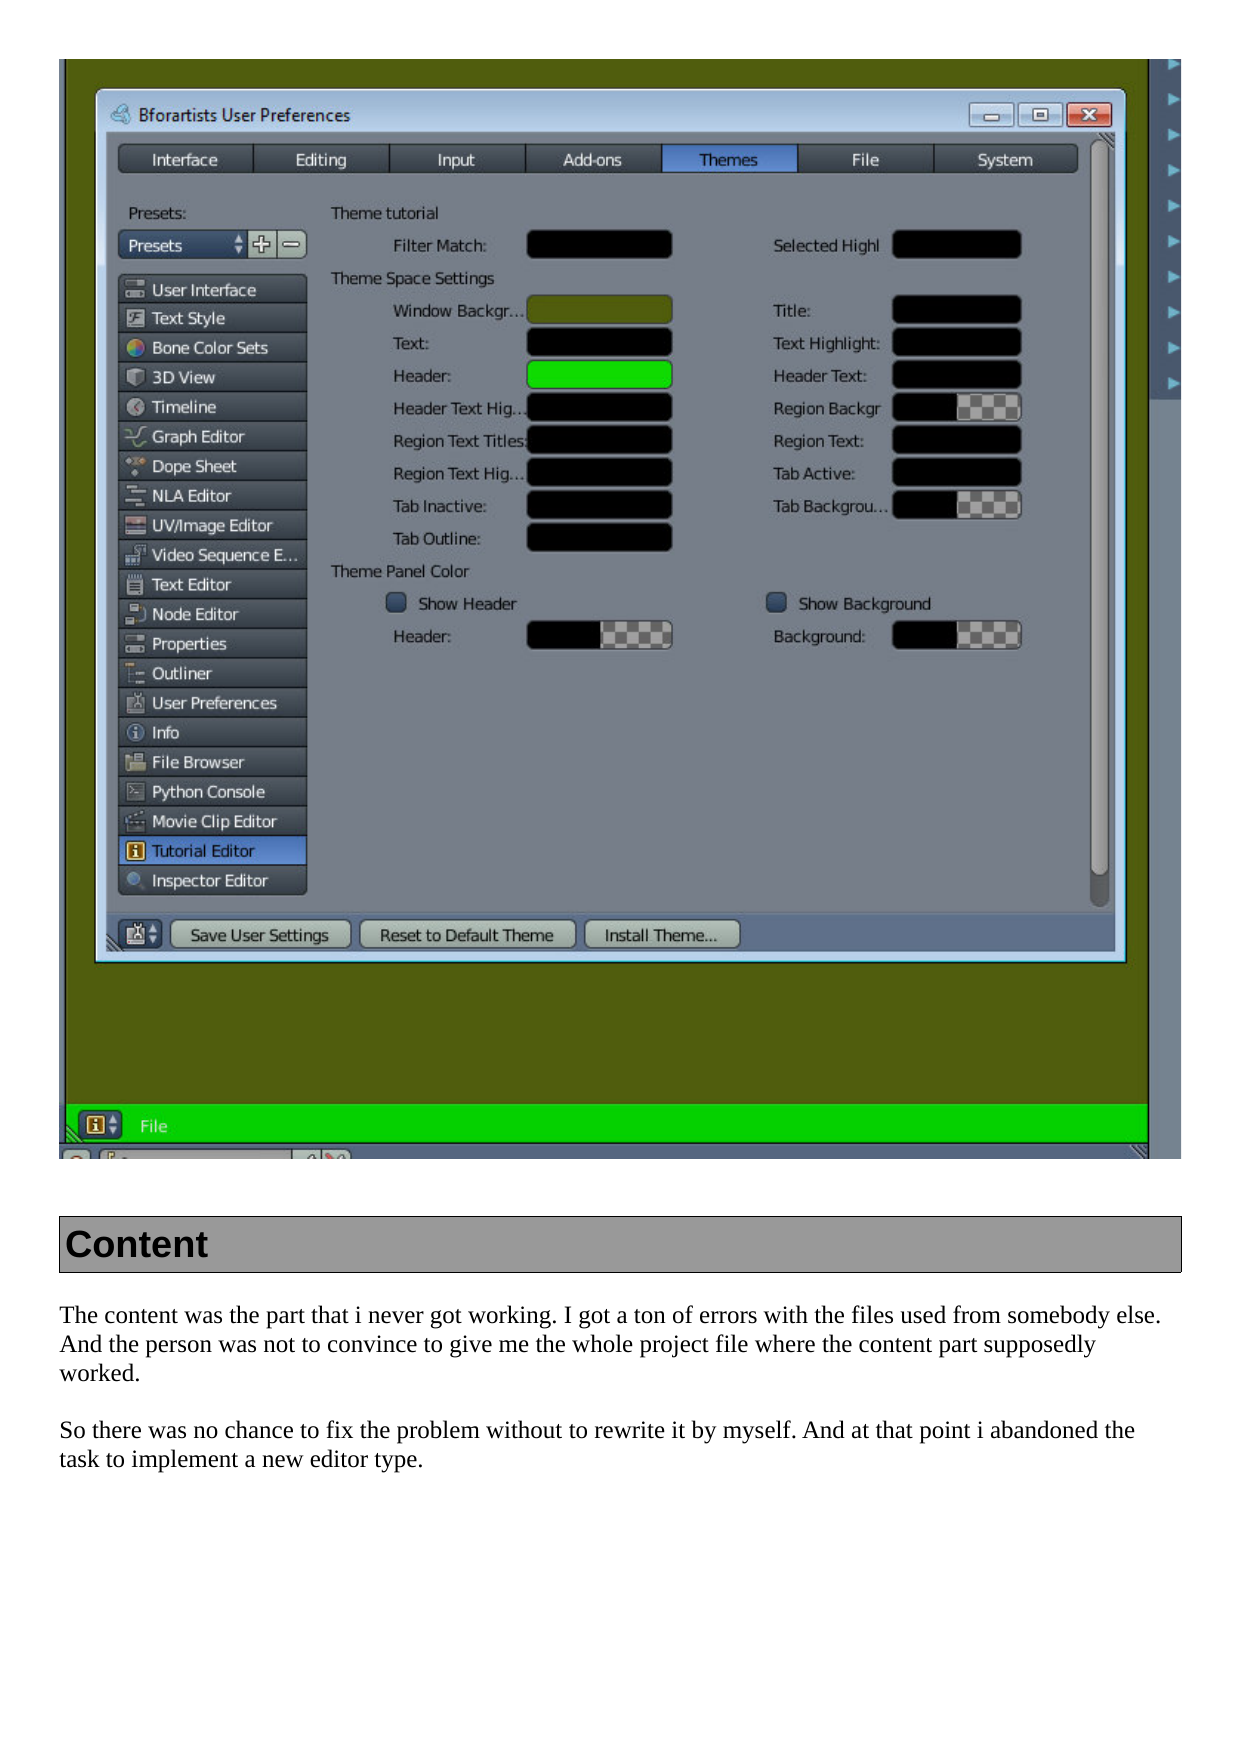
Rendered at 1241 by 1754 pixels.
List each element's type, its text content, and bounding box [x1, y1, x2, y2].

text So there was no chance to fix the problem without to rewrite it by myself. And at that point i abandoned the task to implement a new editor type. [59, 1416, 1181, 1473]
picture [59, 59, 1182, 1159]
table_header Content [60, 1217, 1181, 1272]
text The content was the part that i never got working. I got a ton of errors with the files used from somebody else. And the person was not to convince to give me the whole project file where the content part supposedly worked. [59, 1301, 1181, 1387]
